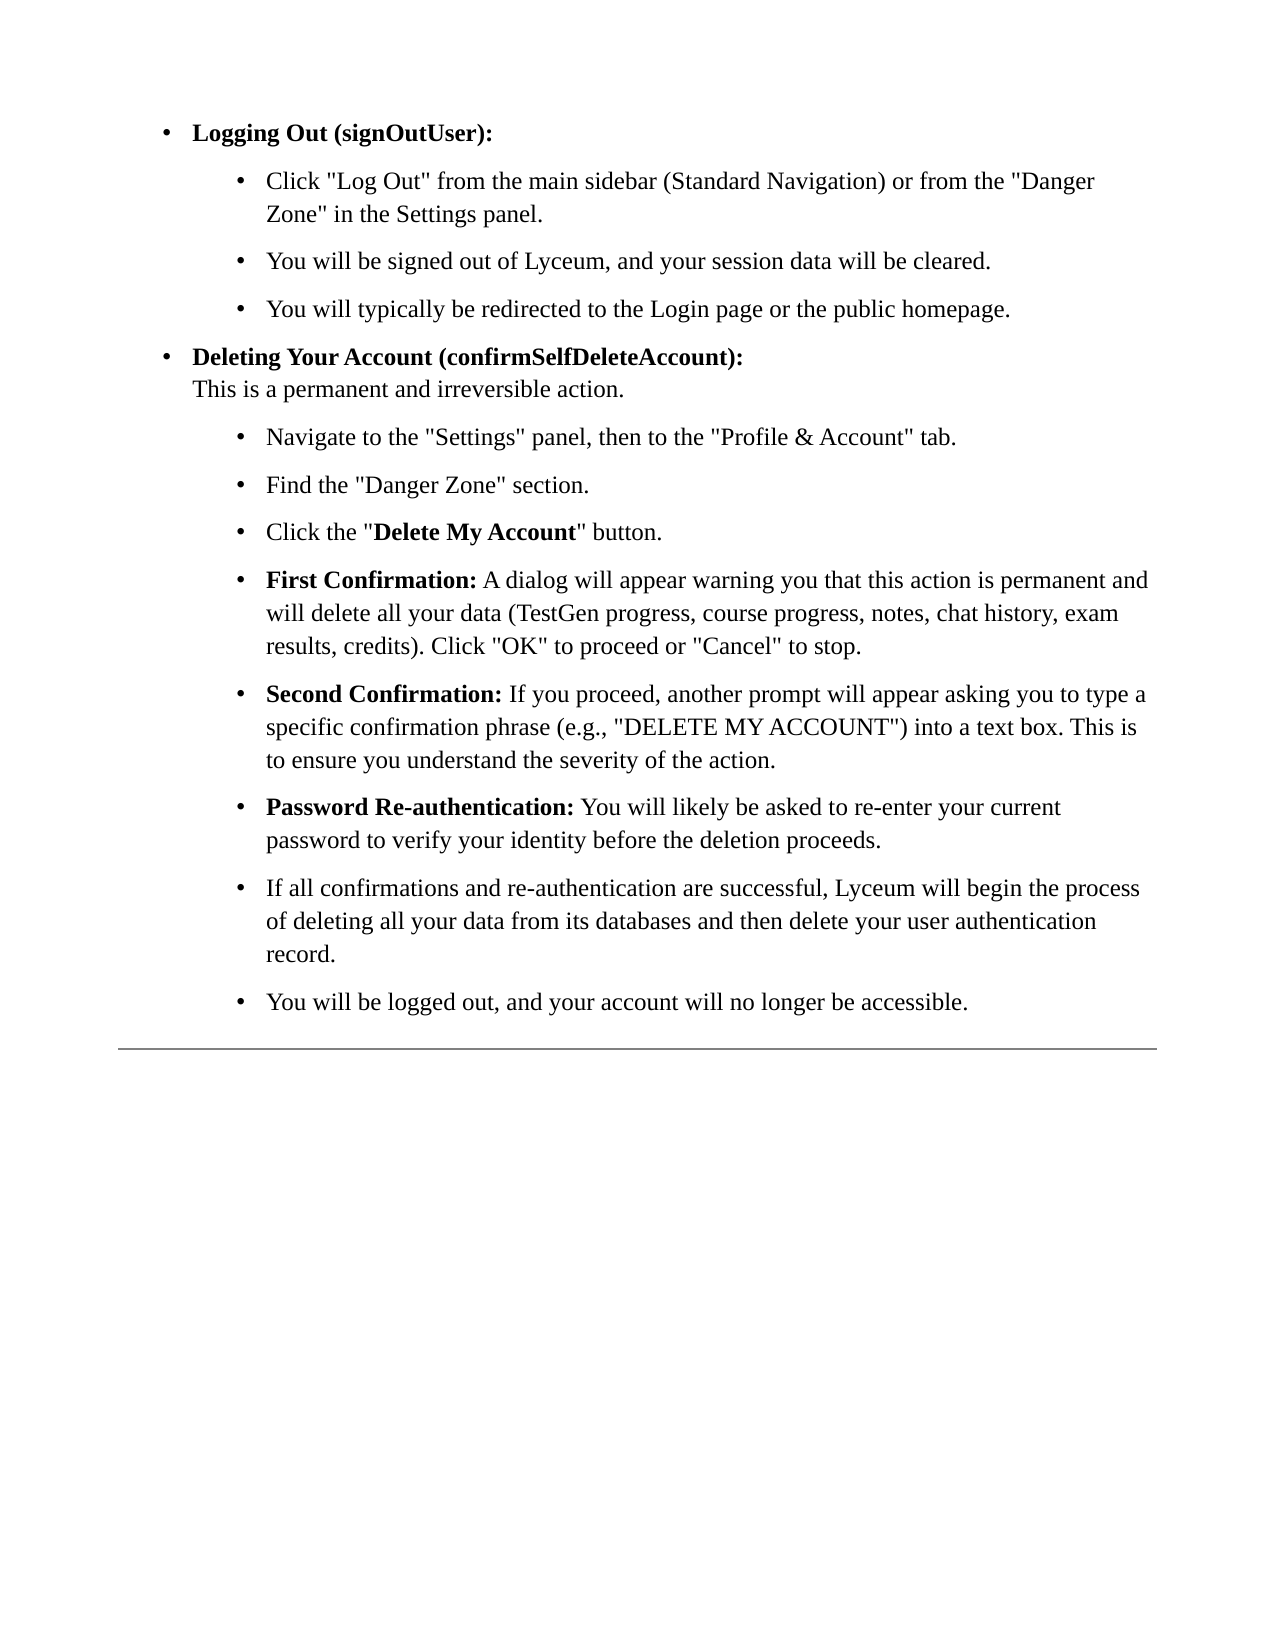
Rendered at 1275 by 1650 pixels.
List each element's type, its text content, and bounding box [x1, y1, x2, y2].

list Find the "Danger Zone" section. [236, 470, 1157, 498]
list You will be signed out of Lyceum, and your session data will be cleared. [236, 246, 1157, 275]
list Click "Log Out" from the main sidebar (Standard Navigation) or from the "Danger Zone" in the Settings panel. [236, 166, 1157, 227]
list First Confirmation: A dialog will appear warning you that this action is permanent and will delete all your data (TestGen progress, course progress, notes, chat history, exam results, credits). Click "OK" to proceed or "Cancel" to stop. [236, 565, 1157, 660]
list Password Re-authentication: You will likely be asked to re-enter your current password to verify your identity before the deletion proceeds. [236, 792, 1157, 854]
list Deleting Your Account (confirmSelfDeleteAccount): This is a permanent and irreversible action. [162, 342, 1157, 403]
list Logging Out (signOutUser): [162, 118, 1157, 147]
list You will typically be redirected to the Login page or the public homepage. [236, 294, 1157, 323]
list Second Confirmation: If you proceed, another prompt will appear asking you to type a specific confirmation phrase (e.g., "DELETE MY ACCOUNT") into a text box. This is to ensure you understand the severity of the action. [236, 679, 1157, 773]
list If all confirmations and re-authentication are successful, Lyceum will begin the process of deleting all your data from its databases and then delete your user authentication record. [236, 873, 1157, 968]
list Click the "Delete My Account" button. [236, 517, 1157, 546]
list You will be logged out, and your account will no longer be accessible. [236, 987, 1157, 1015]
list Navigate to the "Settings" panel, then to the "Profile & Account" tab. [236, 422, 1157, 451]
